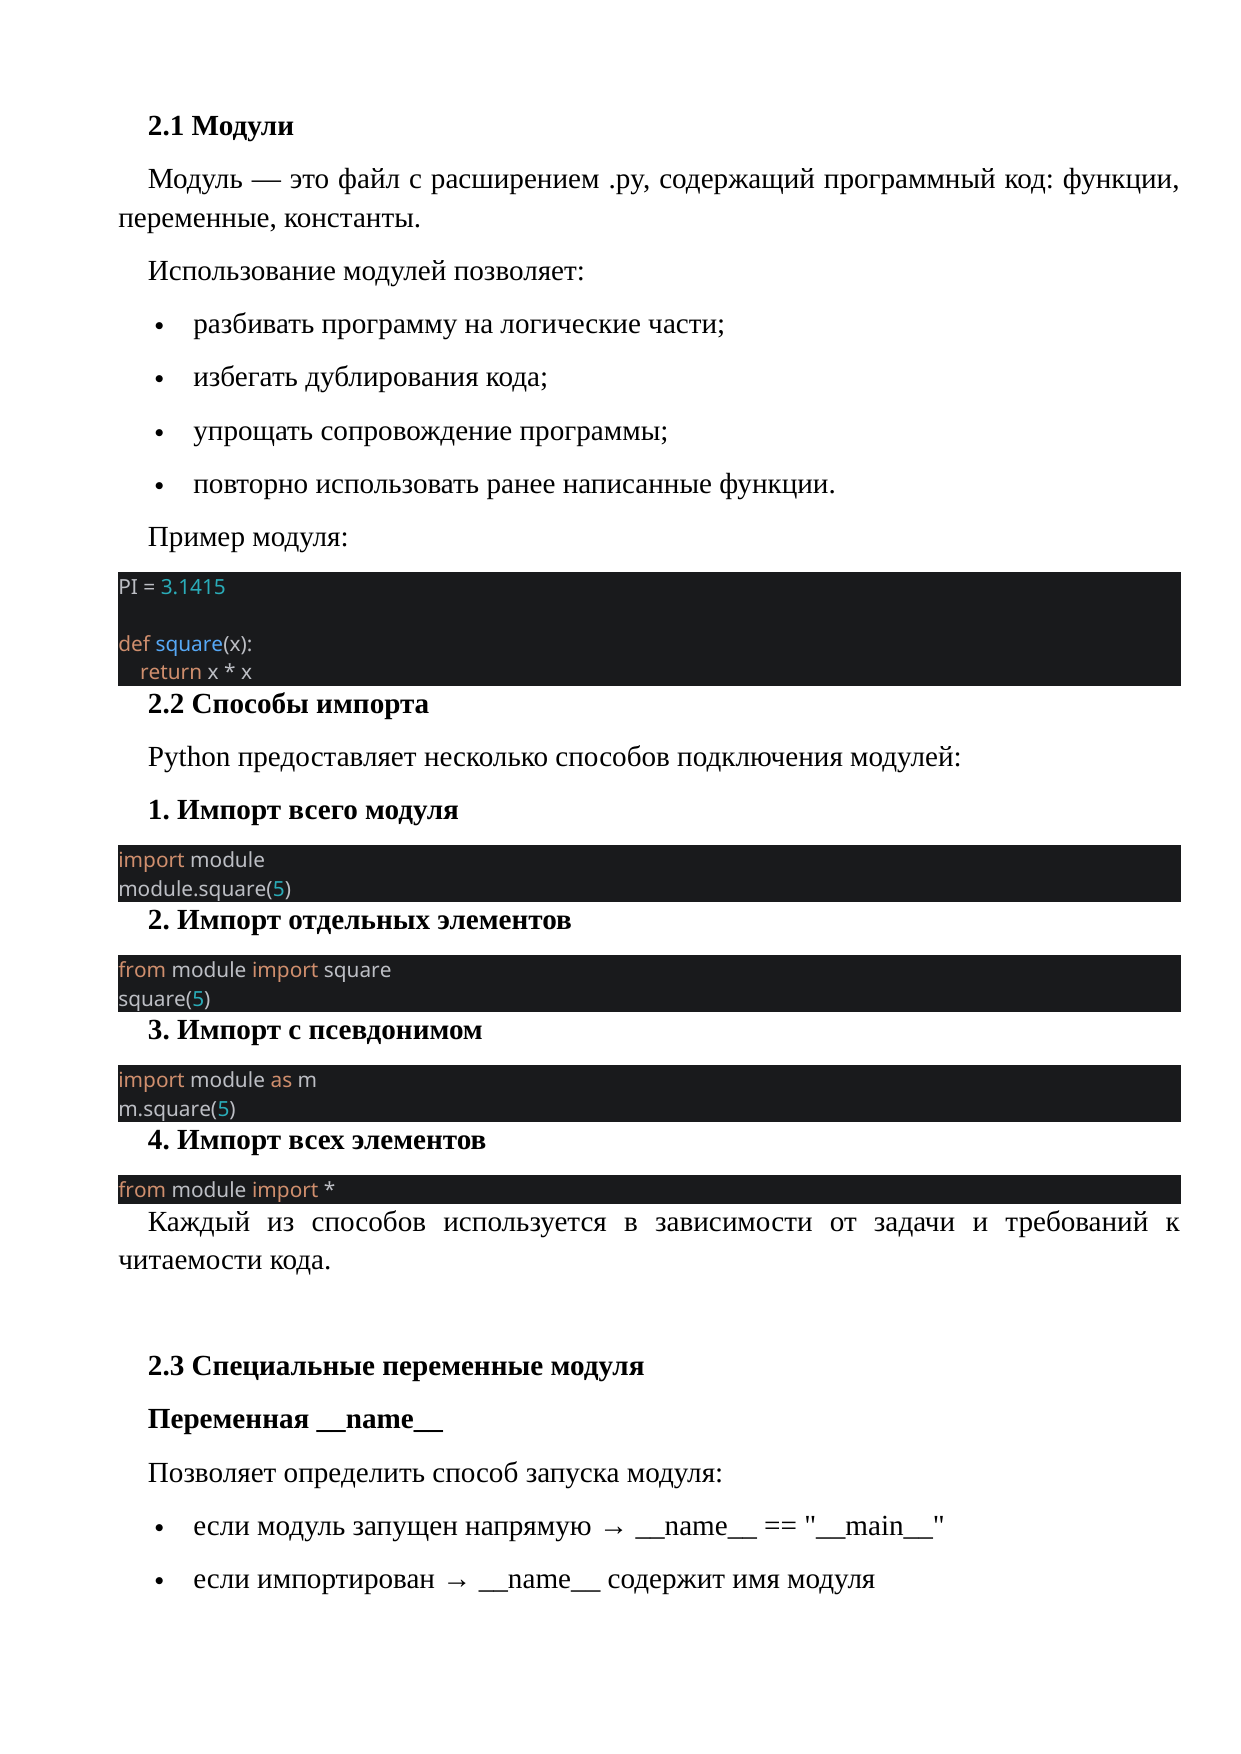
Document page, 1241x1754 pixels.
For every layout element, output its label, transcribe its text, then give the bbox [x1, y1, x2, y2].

text Пример модуля: [118, 519, 1181, 552]
text Переменная __name__ [118, 1402, 1181, 1435]
list избегать дублирования кода; [156, 359, 1181, 393]
text 3. Импорт с псевдонимом [118, 1012, 1181, 1046]
text 2.2 Способы импорта [118, 686, 1181, 719]
text 4. Импорт всех элементов [118, 1122, 1181, 1156]
list если модуль запущен напрямую → __name__ == "__main__" [156, 1508, 1181, 1541]
text import module as m m.square(5) [118, 1065, 1181, 1122]
text from module import square square(5) [118, 955, 1181, 1012]
text 1. Импорт всего модуля [118, 792, 1181, 826]
list если импортирован → __name__ содержит имя модуля [156, 1561, 1181, 1594]
text Python предоставляет несколько способов подключения модулей: [118, 739, 1181, 772]
text 2.1 Модули [118, 108, 1181, 142]
list разбивать программу на логические части; [156, 306, 1181, 340]
text Использование модулей позволяет: [118, 253, 1181, 287]
text from module import * [118, 1175, 1181, 1204]
text import module module.square(5) [118, 845, 1181, 902]
list повторно использовать ранее написанные функции. [156, 466, 1181, 499]
list упрощать сопровождение программы; [156, 413, 1181, 446]
text PI = 3.1415 def square(x): return x * x [118, 572, 1181, 686]
text 2.3 Специальные переменные модуля [118, 1348, 1181, 1382]
text Позволяет определить способ запуска модуля: [118, 1455, 1181, 1488]
text Модуль — это файл с расширением .py, содержащий программный код: функции, переменные, константы. [118, 162, 1181, 234]
text Каждый из способов используется в зависимости от задачи и требований к читаемости кода. [118, 1204, 1181, 1276]
text 2. Импорт отдельных элементов [118, 902, 1181, 936]
